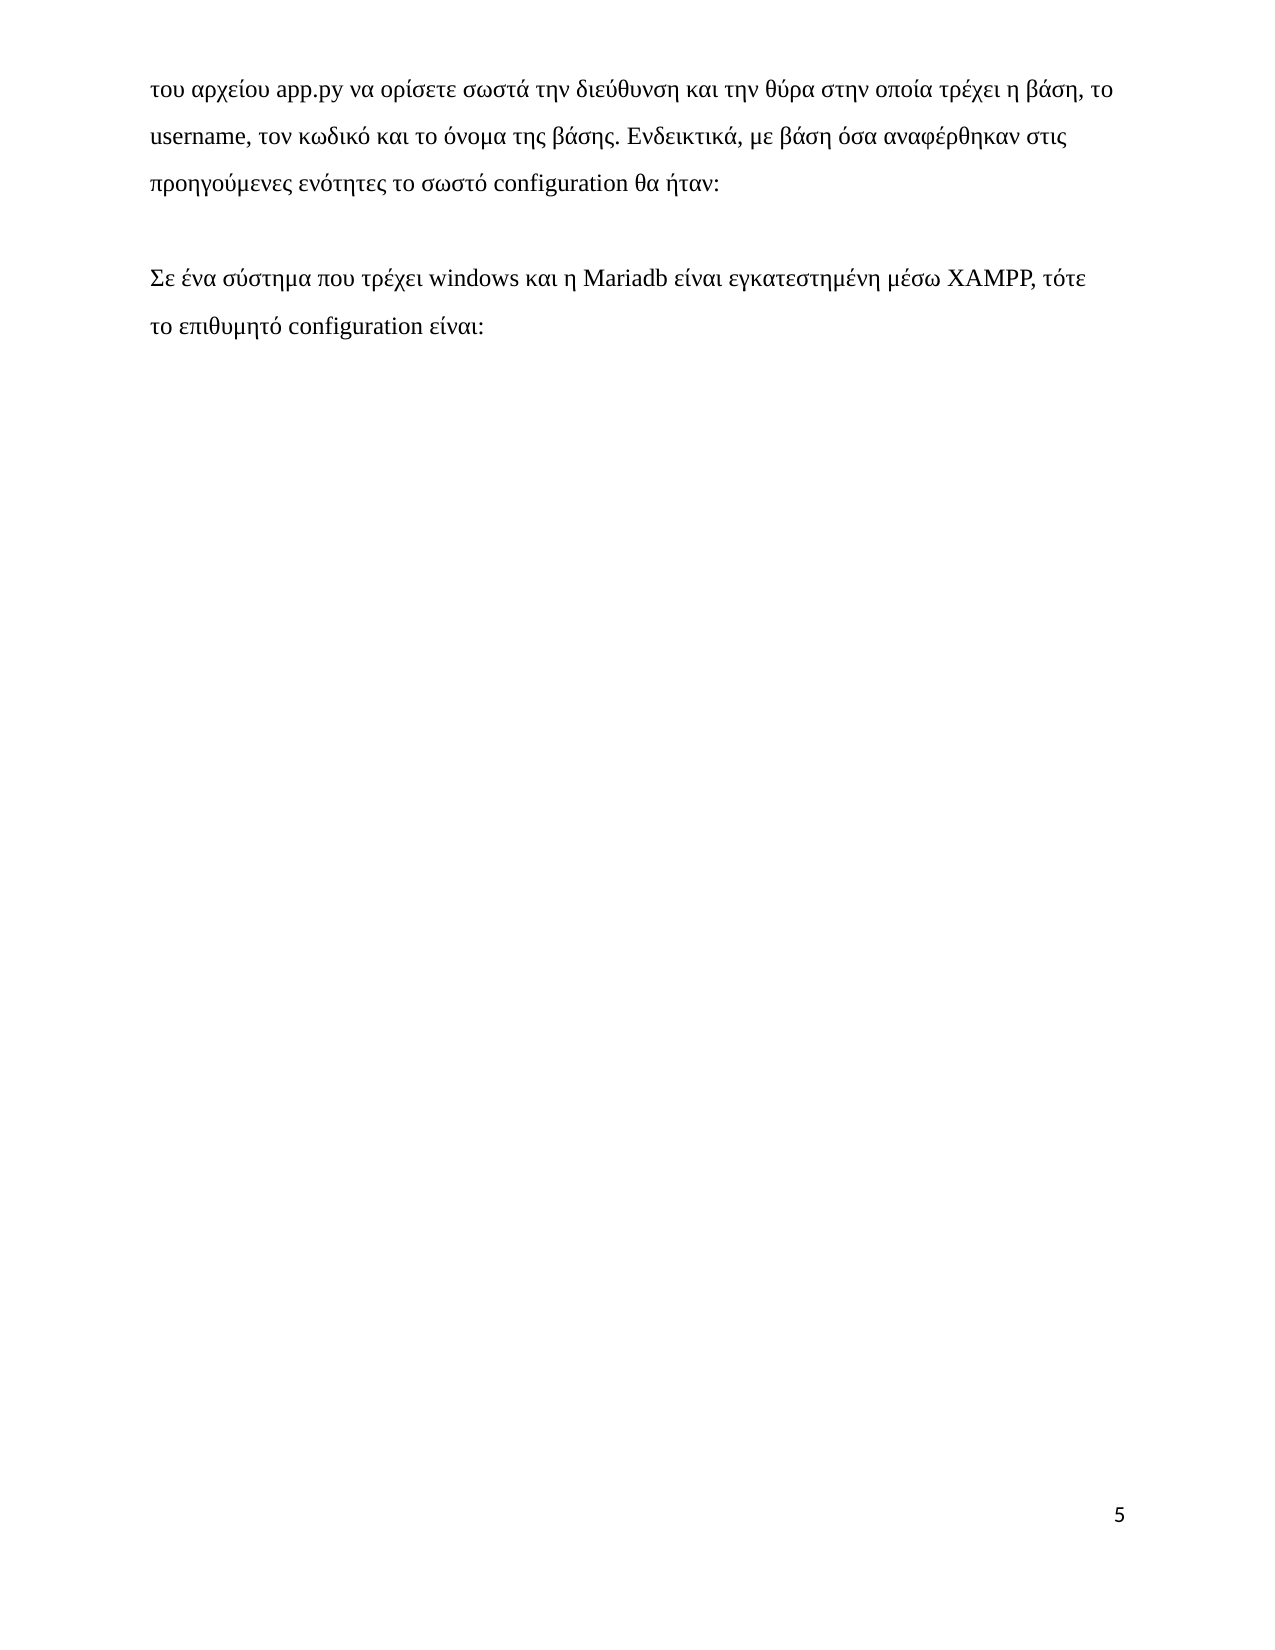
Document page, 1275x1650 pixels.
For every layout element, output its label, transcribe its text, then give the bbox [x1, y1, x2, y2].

text username, τον κωδικό και το όνομα της βάσης. Ενδεικτικά, με βάση όσα αναφέρθηκαν στις [150, 121, 1125, 150]
text του αρχείου app.py να ορίσετε σωστά την διεύθυνση και την θύρα στην οποία τρέχει η βάση, το [150, 74, 1125, 102]
text Σε ένα σύστημα που τρέχει windows και η Mariadb είναι εγκατεστημένη μέσω XAMPP, τότε [150, 263, 1125, 292]
text το επιθυμητό configuration είναι: [150, 311, 1125, 339]
text προηγούμενες ενότητες το σωστό configuration θα ήταν: [150, 168, 1125, 197]
